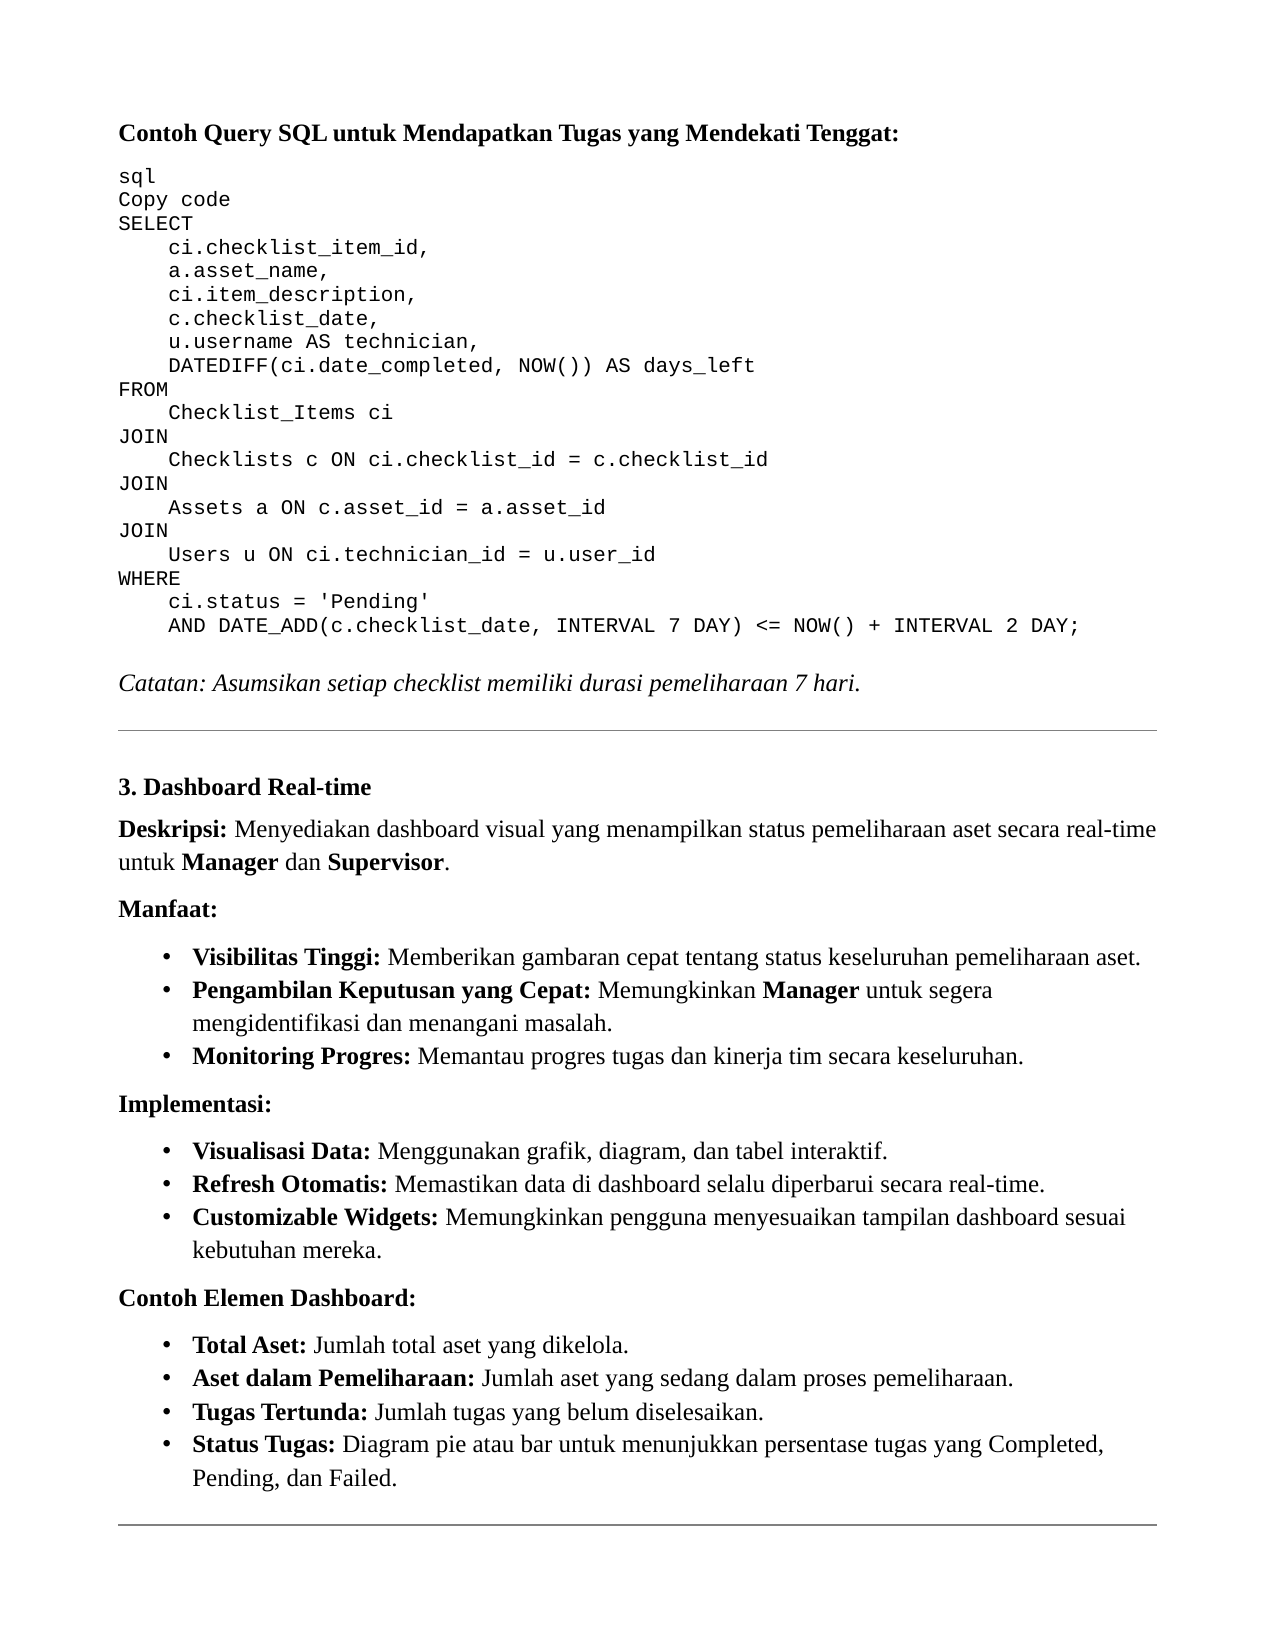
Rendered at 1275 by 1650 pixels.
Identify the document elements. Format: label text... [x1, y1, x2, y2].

text Catatan: Asumsikan setiap checklist memiliki durasi pemeliharaan 7 hari. [118, 668, 1157, 697]
subtitle 3. Dashboard Real-time [118, 772, 1157, 801]
text JOIN [118, 426, 1157, 449]
text Deskripsi: Menyediakan dashboard visual yang menampilkan status pemeliharaan aset secara real-time untuk Manager dan Supervisor. [118, 814, 1157, 876]
list Visibilitas Tinggi: Memberikan gambaran cepat tentang status keseluruhan pemeliharaan aset. [162, 942, 1157, 971]
text Copy code [118, 189, 1157, 213]
text SELECT [118, 213, 1157, 237]
list Pengambilan Keputusan yang Cepat: Memungkinkan Manager untuk segera mengidentifikasi dan menangani masalah. [162, 975, 1157, 1037]
text FROM [118, 378, 1157, 402]
text Users u ON ci.technician_id = u.user_id [118, 544, 1157, 568]
list Monitoring Progres: Memantau progres tugas dan kinerja tim secara keseluruhan. [162, 1041, 1157, 1070]
text u.username AS technician, [118, 331, 1157, 355]
text Assets a ON c.asset_id = a.asset_id [118, 497, 1157, 520]
list Status Tugas: Diagram pie atau bar untuk menunjukkan persentase tugas yang Completed, Pending, dan Failed. [162, 1429, 1157, 1491]
text Manfaat: [118, 894, 1157, 923]
text c.checklist_date, [118, 308, 1157, 331]
text Contoh Query SQL untuk Mendapatkan Tugas yang Mendekati Tenggat: [118, 118, 1157, 147]
text ci.item_description, [118, 284, 1157, 308]
text Implementasi: [118, 1089, 1157, 1117]
list Refresh Otomatis: Memastikan data di dashboard selalu diperbarui secara real-time. [162, 1169, 1157, 1198]
text Checklists c ON ci.checklist_id = c.checklist_id [118, 449, 1157, 473]
text ci.status = 'Pending' [118, 591, 1157, 615]
text Contoh Elemen Dashboard: [118, 1283, 1157, 1312]
text WHERE [118, 568, 1157, 591]
list Tugas Tertunda: Jumlah tugas yang belum diselesaikan. [162, 1397, 1157, 1425]
text sql [118, 166, 1157, 189]
text AND DATE_ADD(c.checklist_date, INTERVAL 7 DAY) <= NOW() + INTERVAL 2 DAY; [118, 615, 1157, 639]
text DATEDIFF(ci.date_completed, NOW()) AS days_left [118, 355, 1157, 378]
list Aset dalam Pemeliharaan: Jumlah aset yang sedang dalam proses pemeliharaan. [162, 1363, 1157, 1392]
text a.asset_name, [118, 260, 1157, 284]
list Visualisasi Data: Menggunakan grafik, diagram, dan tabel interaktif. [162, 1136, 1157, 1165]
text Checklist_Items ci [118, 402, 1157, 426]
text JOIN [118, 520, 1157, 544]
text ci.checklist_item_id, [118, 237, 1157, 260]
list Total Aset: Jumlah total aset yang dikelola. [162, 1331, 1157, 1359]
text JOIN [118, 473, 1157, 497]
list Customizable Widgets: Memungkinkan pengguna menyesuaikan tampilan dashboard sesuai kebutuhan mereka. [162, 1202, 1157, 1264]
